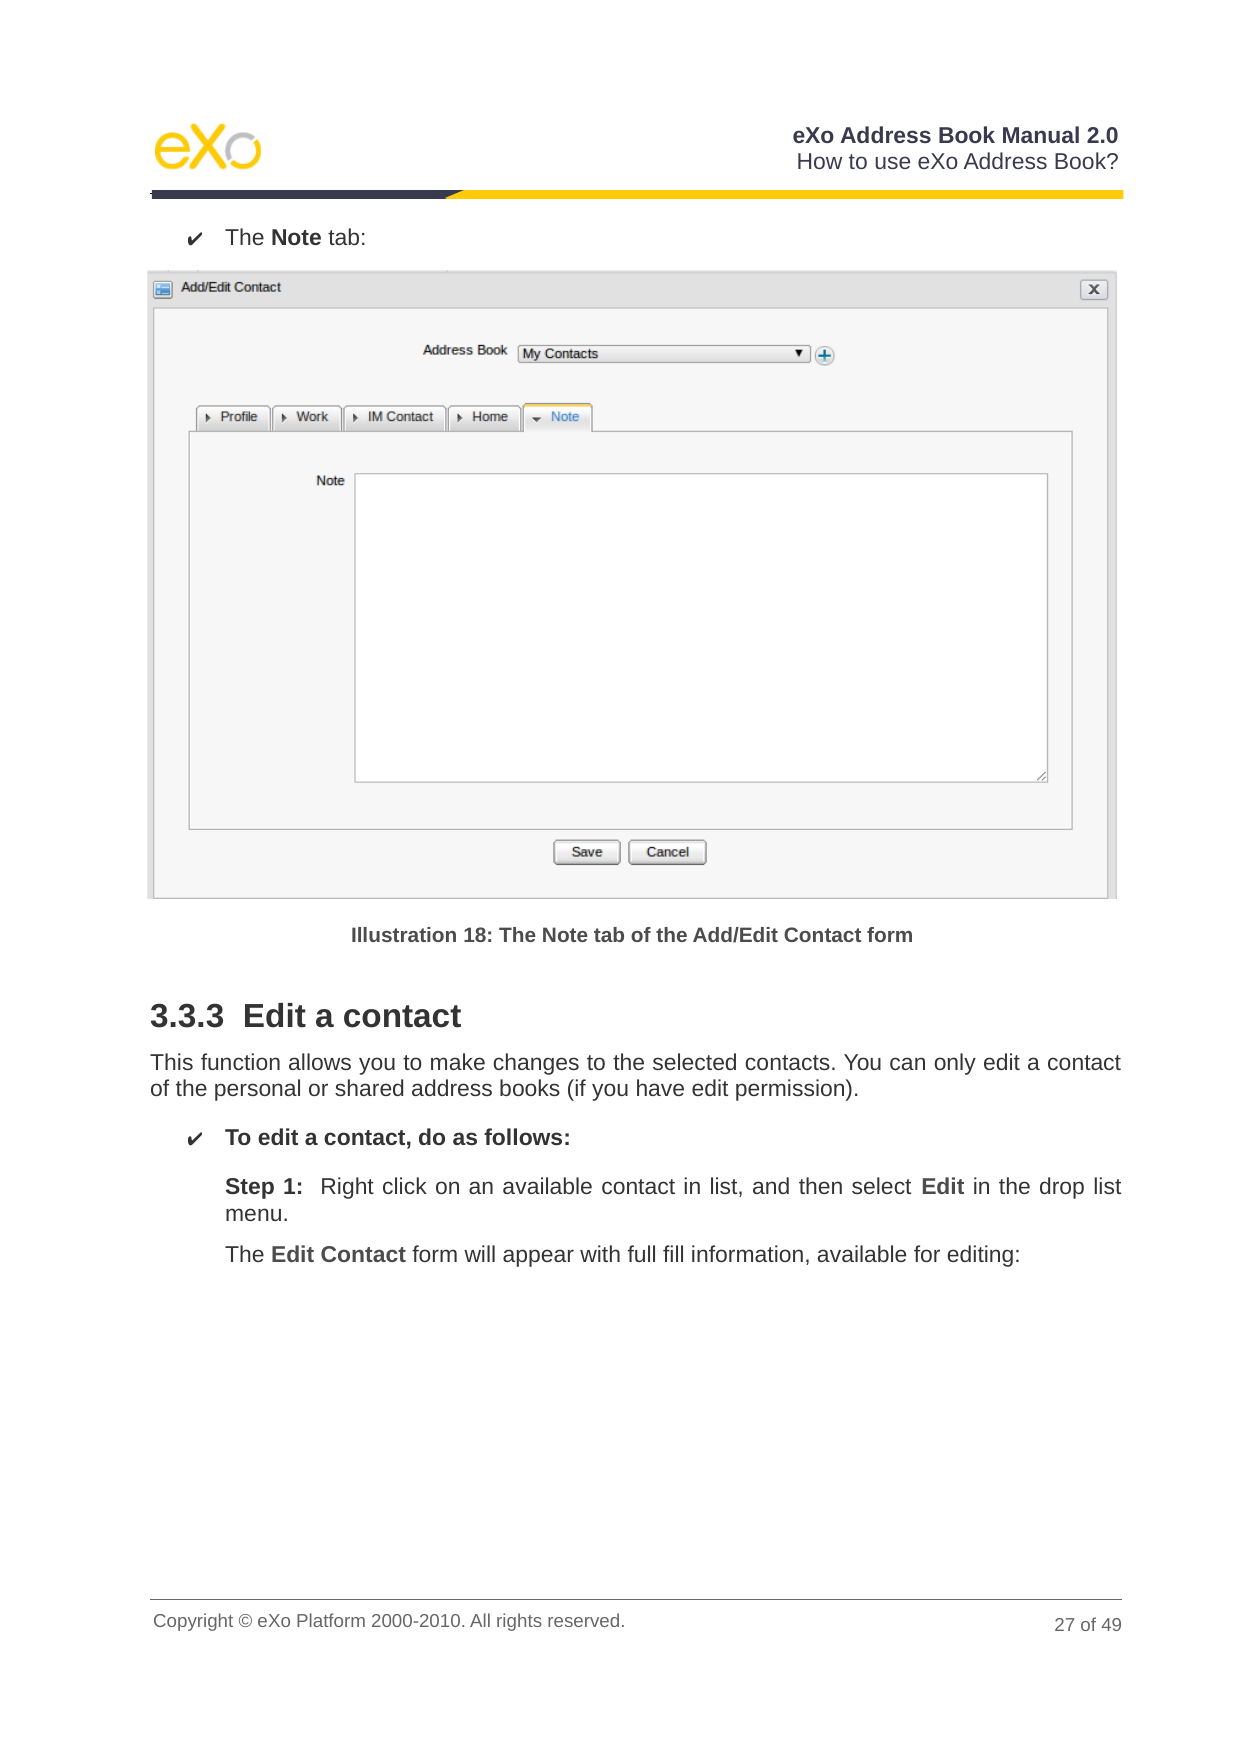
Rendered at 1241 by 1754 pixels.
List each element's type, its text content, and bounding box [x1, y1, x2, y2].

picture [155, 123, 262, 170]
list To edit a contact, do as follows: [187, 1124, 1122, 1151]
list Illustration 18: The Note tab of the Add/Edit Contact form [147, 899, 1117, 947]
list The Note tab: [187, 223, 1122, 250]
text This function allows you to make changes to the selected contacts. You can only edit a contact of the personal or shared address books (if you have edit permission). [150, 1049, 1122, 1102]
list The Edit Contact form will appear with full fill information, available for editing: [187, 1241, 1122, 1267]
picture [151, 190, 1124, 199]
picture [147, 270, 1117, 899]
subtitle Edit a contact [150, 996, 1122, 1034]
list Step 1: Right click on an available contact in list, and then select Edit in the drop list menu. [187, 1173, 1122, 1226]
